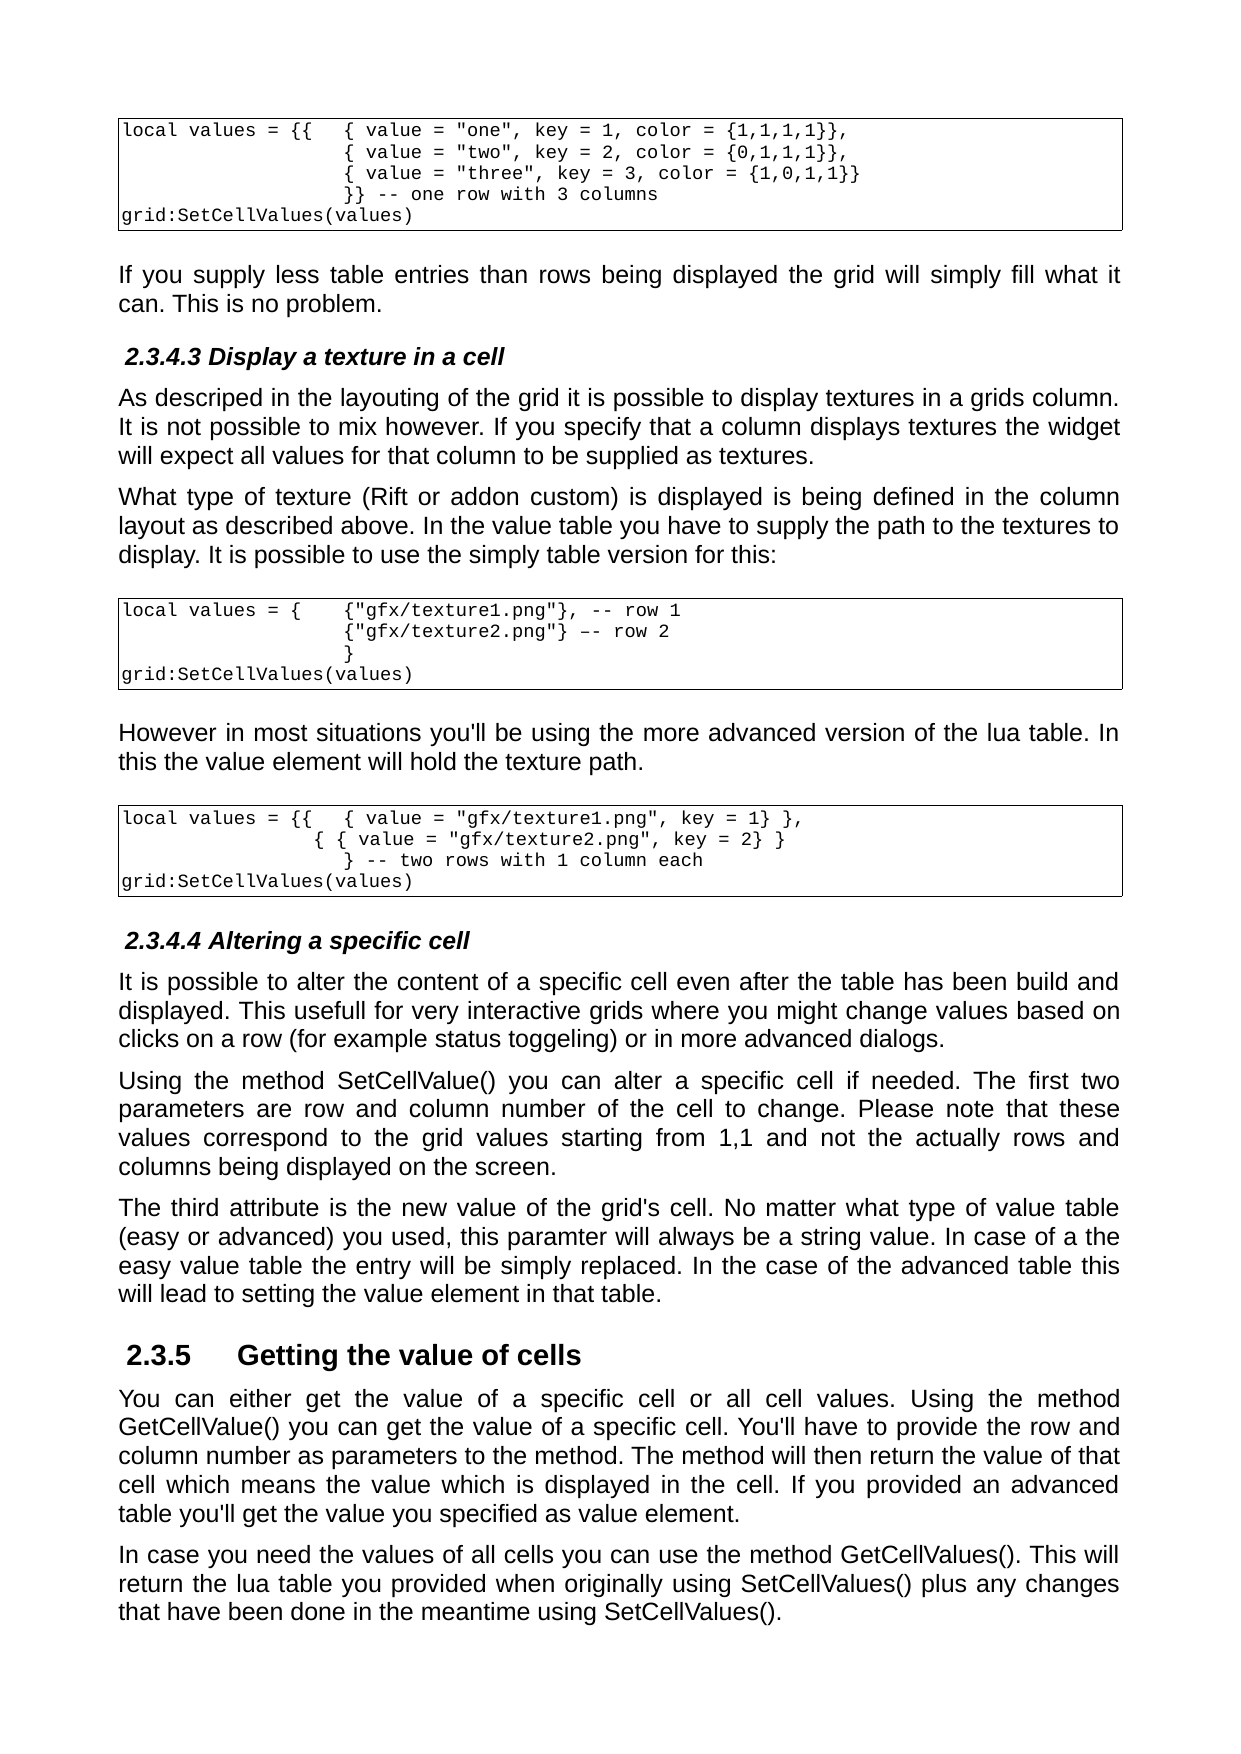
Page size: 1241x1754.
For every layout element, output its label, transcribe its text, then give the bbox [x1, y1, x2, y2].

subtitle Getting the value of cells [118, 1338, 1122, 1371]
text local values = {{ { value = "gfx/texture1.png", key = 1} }, [119, 806, 1122, 827]
text }} -- one row with 3 columns [119, 182, 1122, 203]
text The third attribute is the new value of the grid's cell. No matter what type of value table (easy or advanced) you used, this paramter will always be a string value. In case of a the easy value table the entry will be simply replaced. In the case of the advanced table this will lead to setting the value element in that table. [118, 1193, 1122, 1308]
text What type of texture (Rift or addon custom) is displayed is being defined in the column layout as described above. In the value table you have to supply the path to the textures to display. It is possible to use the simply table version for this: [118, 482, 1122, 568]
text {"gfx/texture2.png"} –- row 2 [119, 619, 1122, 640]
text { { value = "gfx/texture2.png", key = 2} } [119, 827, 1122, 848]
subtitle Display a texture in a cell [118, 342, 1122, 371]
text If you supply less table entries than rows being displayed the grid will simply fill what it can. This is no problem. [118, 260, 1122, 317]
text local values = { {"gfx/texture1.png"}, -- row 1 [119, 599, 1122, 619]
text However in most situations you'll be using the more advanced version of the lua table. In this the value element will hold the texture path. [118, 718, 1122, 776]
text } [119, 640, 1122, 662]
text } -- two rows with 1 column each [119, 848, 1122, 869]
text grid:SetCellValues(values) [119, 869, 1122, 896]
text grid:SetCellValues(values) [119, 662, 1122, 689]
text It is possible to alter the content of a specific cell even after the table has been build and displayed. This usefull for very interactive grids where you might change values based on clicks on a row (for example status toggeling) or in more advanced dialogs. [118, 967, 1122, 1053]
text As descriped in the layouting of the grid it is possible to display textures in a grids column. It is not possible to mix however. If you specify that a column displays textures the widget will expect all values for that column to be supplied as textures. [118, 383, 1122, 470]
text In case you need the values of all cells you can use the method GetCellValues(). This will return the lua table you provided when originally using SetCellValues() plus any changes that have been done in the meantime using SetCellValues(). [118, 1540, 1122, 1626]
text { value = "two", key = 2, color = {0,1,1,1}}, [119, 139, 1122, 161]
subtitle Altering a specific cell [118, 926, 1122, 954]
text { value = "three", key = 3, color = {1,0,1,1}} [119, 161, 1122, 182]
text local values = {{ { value = "one", key = 1, color = {1,1,1,1}}, [119, 119, 1122, 139]
text You can either get the value of a specific cell or all cell values. Using the method GetCellValue() you can get the value of a specific cell. You'll have to provide the row and column number as parameters to the method. The method will then return the value of that cell which means the value which is displayed in the cell. If you provided an advanced table you'll get the value you specified as value element. [118, 1384, 1122, 1527]
text grid:SetCellValues(values) [119, 203, 1122, 230]
text Using the method SetCellValue() you can alter a specific cell if needed. The first two parameters are row and column number of the cell to change. Please note that these values correspond to the grid values starting from 1,1 and not the actually rows and columns being displayed on the screen. [118, 1066, 1122, 1181]
